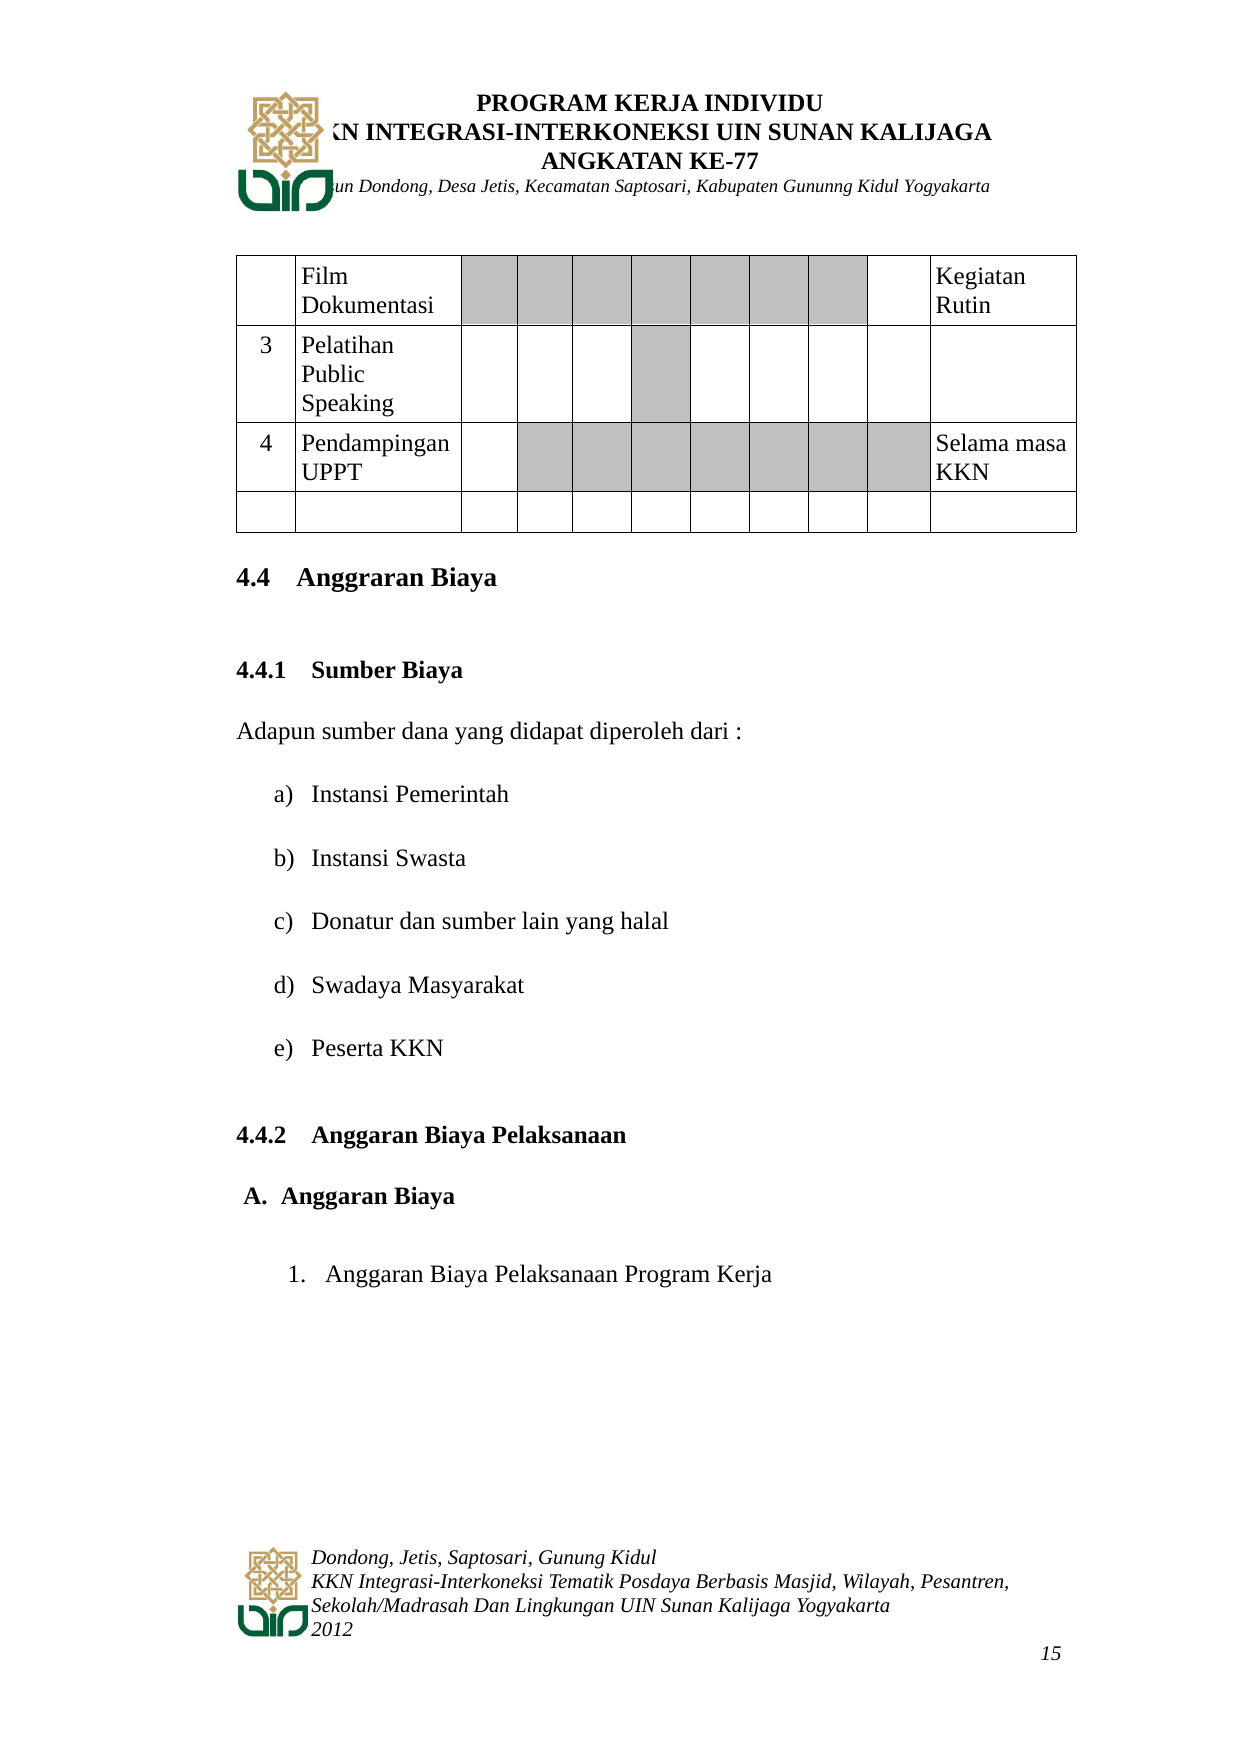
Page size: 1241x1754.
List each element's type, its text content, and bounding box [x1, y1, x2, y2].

table_cell [868, 492, 930, 532]
list Swadaya Masyarakat [274, 970, 1063, 998]
table_cell [691, 492, 749, 532]
table_cell Kegiatan Rutin [931, 256, 1076, 324]
table_cell [868, 326, 930, 422]
table_cell [296, 492, 461, 532]
table_cell [462, 423, 517, 491]
table_cell [931, 326, 1076, 422]
list Instansi Pemerintah [274, 779, 1063, 808]
table_cell [809, 492, 867, 532]
table_cell [691, 423, 749, 491]
list Anggaran Biaya [243, 1181, 1063, 1210]
list Anggaran Biaya Pelaksanaan Program Kerja [287, 1259, 1063, 1288]
subtitle Anggraran Biaya [236, 561, 1063, 592]
table_cell [518, 256, 572, 324]
table_cell [632, 492, 690, 532]
table_cell [809, 326, 867, 422]
table_cell [868, 423, 930, 491]
table_cell [573, 423, 631, 491]
subtitle Anggaran Biaya Pelaksanaan [236, 1120, 1063, 1149]
table_cell Film Dokumentasi [296, 256, 461, 324]
table_cell [632, 326, 690, 422]
table_cell [809, 423, 867, 491]
table_cell [750, 326, 808, 422]
table_cell [750, 256, 808, 324]
table_cell [462, 492, 517, 532]
picture [237, 1546, 309, 1637]
table_cell [573, 256, 631, 324]
table_cell [691, 326, 749, 422]
table_cell [518, 492, 572, 532]
table_cell [632, 423, 690, 491]
table_cell Selama masa KKN [931, 423, 1076, 491]
table_cell [237, 492, 295, 532]
table_cell [462, 326, 517, 422]
table_cell 4 [237, 423, 295, 491]
table_cell [809, 256, 867, 324]
table_cell Pelatihan Public Speaking [296, 326, 461, 422]
table_cell [750, 423, 808, 491]
table_cell [573, 326, 631, 422]
list Donatur dan sumber lain yang halal [274, 906, 1063, 935]
table_cell [518, 326, 572, 422]
table_cell Pendampingan UPPT [296, 423, 461, 491]
table_cell 3 [237, 326, 295, 422]
table_cell [518, 423, 572, 491]
list Peserta KKN [274, 1033, 1063, 1062]
table_cell [868, 256, 930, 324]
subtitle Sumber Biaya [236, 655, 1063, 684]
table_cell [750, 492, 808, 532]
table_cell [237, 256, 295, 324]
table_cell [691, 256, 749, 324]
list Instansi Swasta [274, 843, 1063, 872]
picture [237, 90, 334, 212]
text Adapun sumber dana yang didapat diperoleh dari : [236, 716, 1063, 745]
table_cell [632, 256, 690, 324]
table_cell [462, 256, 517, 324]
table_cell [931, 492, 1076, 532]
table_cell [573, 492, 631, 532]
